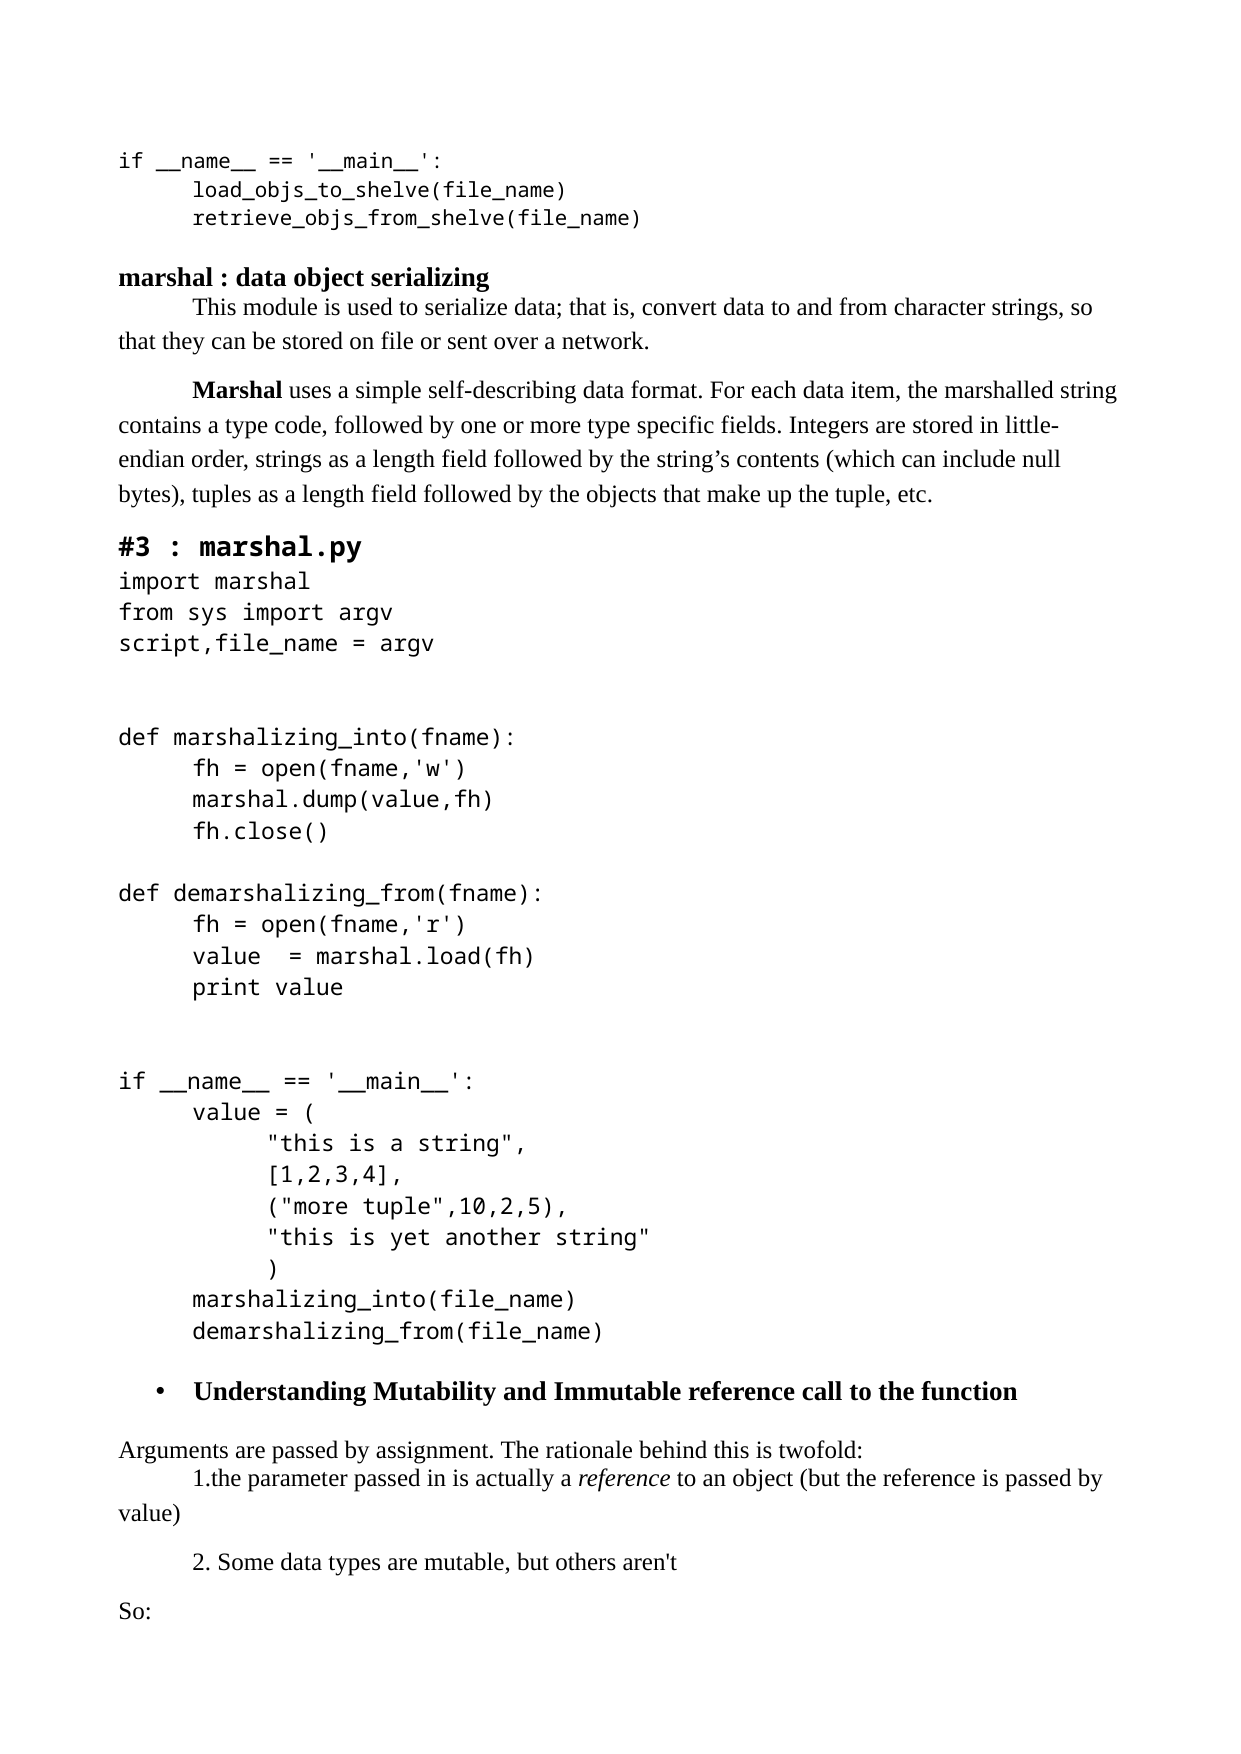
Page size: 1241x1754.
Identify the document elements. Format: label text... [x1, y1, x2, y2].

text "this is yet another string" [118, 1221, 1122, 1252]
text if __name__ == '__main__': [118, 1065, 1122, 1096]
list Understanding Mutability and Immutable reference call to the function [156, 1375, 1122, 1406]
text So: [118, 1596, 1122, 1625]
text fh.close() [118, 815, 1122, 846]
text "this is a string", [118, 1127, 1122, 1158]
text ) [118, 1252, 1122, 1283]
text load_objs_to_shelve(file_name) [118, 175, 1122, 203]
text def marshalizing_into(fname): [118, 721, 1122, 752]
text print value [118, 971, 1122, 1002]
text fh = open(fname,'w') [118, 752, 1122, 783]
text marshal.dump(value,fh) [118, 783, 1122, 815]
text marshalizing_into(file_name) [118, 1283, 1122, 1315]
text This module is used to serialize data; that is, convert data to and from character strings, so that they can be stored on file or sent over a network. [118, 292, 1122, 355]
text script,file_name = argv [118, 627, 1122, 658]
text ("more tuple",10,2,5), [118, 1190, 1122, 1221]
text Arguments are passed by assignment. The rationale behind this is twofold: [118, 1435, 1122, 1463]
text fh = open(fname,'r') [118, 908, 1122, 940]
text [1,2,3,4], [118, 1158, 1122, 1190]
text 2. Some data types are mutable, but others aren't [118, 1547, 1122, 1576]
text marshal : data object serializing [118, 261, 1122, 292]
text if __name__ == '__main__': [118, 147, 1122, 175]
text import marshal [118, 565, 1122, 596]
text retrieve_objs_from_shelve(file_name) [118, 203, 1122, 232]
text value = ( [118, 1096, 1122, 1127]
text Marshal uses a simple self-describing data format. For each data item, the marshalled string contains a type code, followed by one or more type specific fields. Integers are stored in little-endian order, strings as a length field followed by the string’s contents (which can include null bytes), tuples as a length field followed by the objects that make up the tuple, etc. [118, 375, 1122, 507]
text def demarshalizing_from(fname): [118, 877, 1122, 908]
text 1.the parameter passed in is actually a reference to an object (but the reference is passed by value) [118, 1463, 1122, 1527]
text #3 : marshal.py [118, 528, 1122, 565]
text value = marshal.load(fh) [118, 940, 1122, 971]
text from sys import argv [118, 596, 1122, 627]
text demarshalizing_from(file_name) [118, 1315, 1122, 1346]
